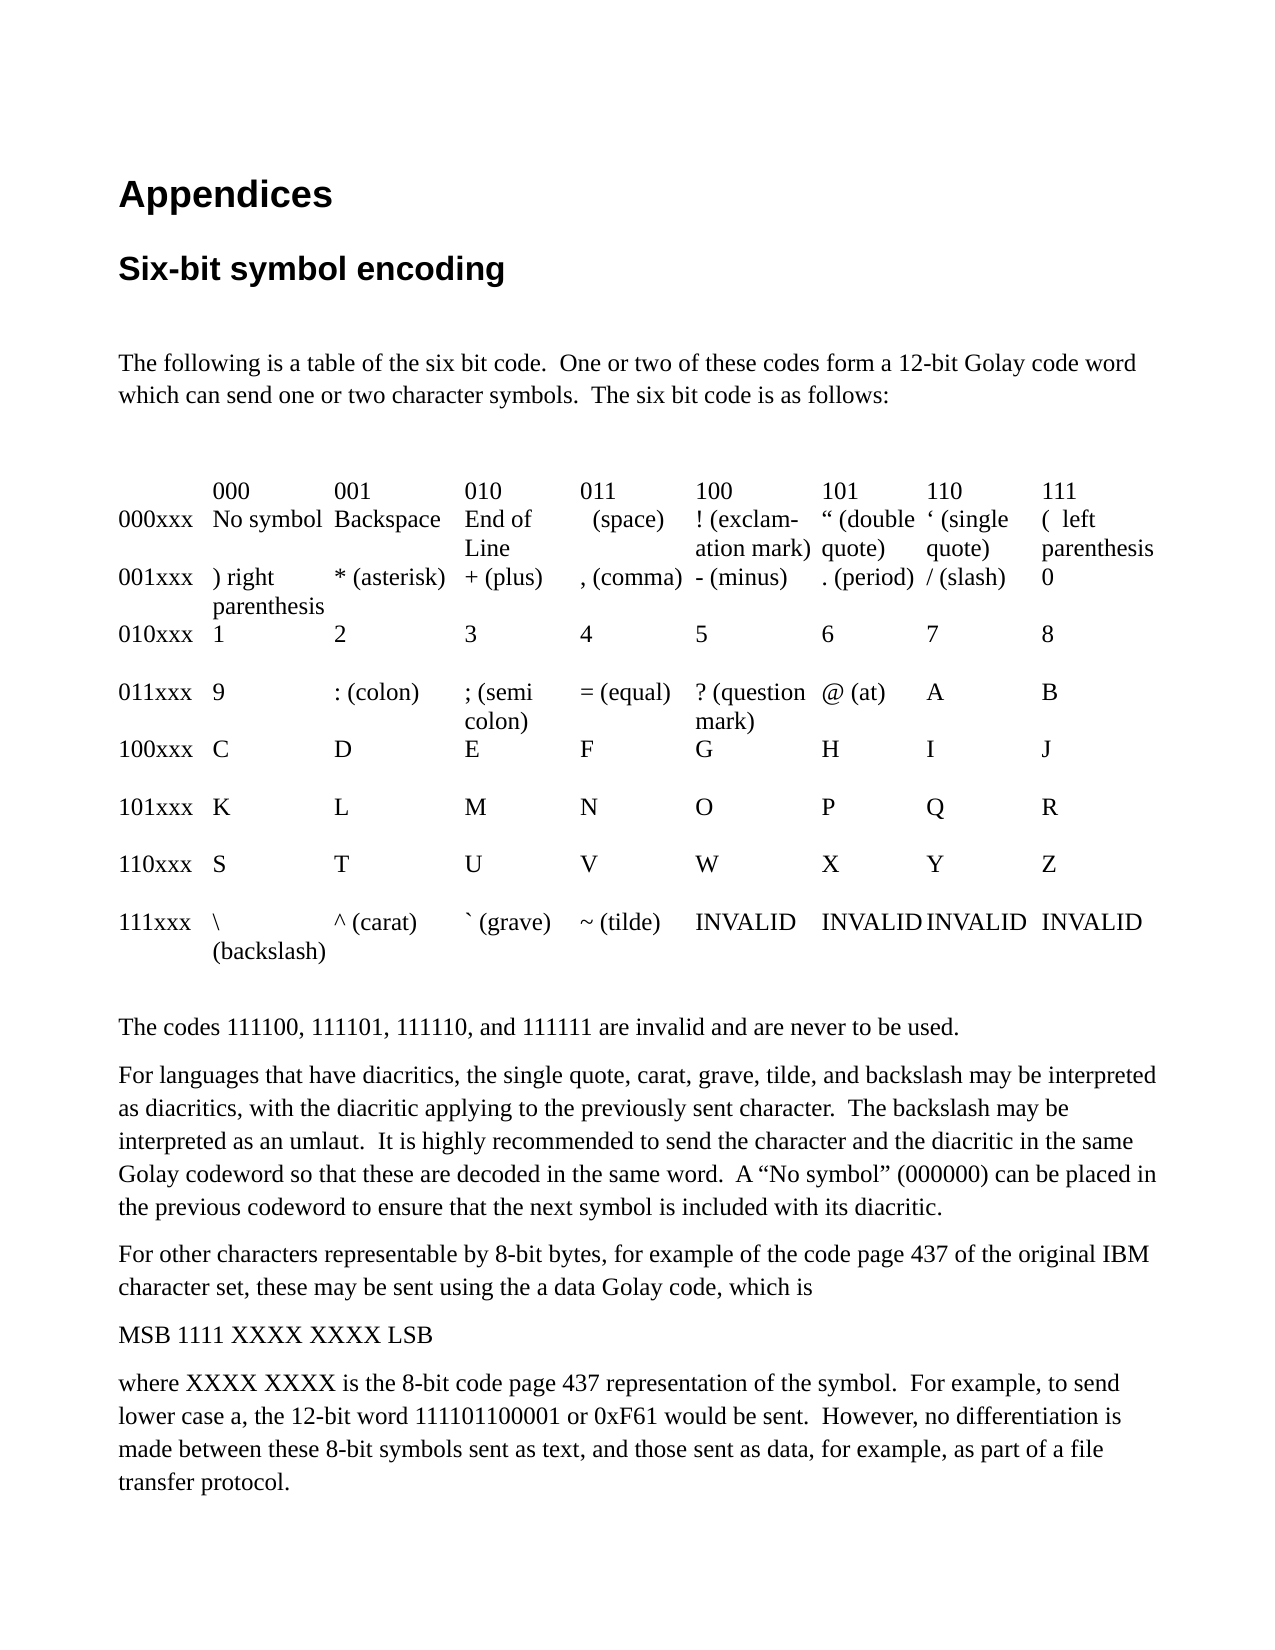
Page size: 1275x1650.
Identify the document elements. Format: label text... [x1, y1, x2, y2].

table_cell D [334, 735, 464, 792]
table_cell 100xxx [118, 735, 212, 792]
table_cell : (colon) [334, 677, 464, 734]
table_cell * (asterisk) [334, 562, 464, 619]
table_cell 4 [580, 620, 695, 677]
table_cell Q [926, 792, 1041, 849]
table_cell F [580, 735, 695, 792]
table_cell Y [926, 850, 1041, 907]
table_cell U [464, 850, 580, 907]
subtitle Appendices [118, 172, 1157, 216]
table_cell 101xxx [118, 792, 212, 849]
text For languages that have diacritics, the single quote, carat, grave, tilde, and backslash may be interpreted as diacritics, with the diacritic applying to the previously sent character. The backslash may be interpreted as an umlaut. It is highly recommended to send the character and the diacritic in the same Golay codeword so that these are decoded in the same word. A “No symbol” (000000) can be placed in the previous codeword to ensure that the next symbol is included with its diacritic. [118, 1060, 1157, 1221]
table_cell Z [1041, 850, 1157, 907]
table_cell INVALID [1041, 907, 1157, 964]
table_cell 0 [1041, 562, 1157, 619]
text MSB 1111 XXXX XXXX LSB [118, 1320, 1157, 1349]
table_cell I [926, 735, 1041, 792]
table_cell A [926, 677, 1041, 734]
table_cell S [212, 850, 334, 907]
table_cell X [821, 850, 926, 907]
table_cell , (comma) [580, 562, 695, 619]
table_cell “ (double quote) [821, 505, 926, 562]
table_cell E [464, 735, 580, 792]
table_cell J [1041, 735, 1157, 792]
text where XXXX XXXX is the 8-bit code page 437 representation of the symbol. For example, to send lower case a, the 12-bit word 111101100001 or 0xF61 would be sent. However, no differentiation is made between these 8-bit symbols sent as text, and those sent as data, for example, as part of a file transfer protocol. [118, 1368, 1157, 1496]
table_cell R [1041, 792, 1157, 849]
table_header [118, 476, 212, 504]
table_cell 5 [695, 620, 821, 677]
table_cell - (minus) [695, 562, 821, 619]
text The codes 111100, 111101, 111110, and 111111 are invalid and are never to be used. [118, 1012, 1157, 1041]
table_cell 3 [464, 620, 580, 677]
table_cell ~ (tilde) [580, 907, 695, 964]
table_cell 001xxx [118, 562, 212, 619]
table_header 010 [464, 476, 580, 504]
table_cell P [821, 792, 926, 849]
table_cell T [334, 850, 464, 907]
table_cell M [464, 792, 580, 849]
table_cell N [580, 792, 695, 849]
table_cell H [821, 735, 926, 792]
table_cell 7 [926, 620, 1041, 677]
table_cell \ (backslash) [212, 907, 334, 964]
text The following is a table of the six bit code. One or two of these codes form a 12-bit Golay code word which can send one or two character symbols. The six bit code is as follows: [118, 348, 1157, 409]
table_cell V [580, 850, 695, 907]
text For other characters representable by 8-bit bytes, for example of the code page 437 of the original IBM character set, these may be sent using the a data Golay code, which is [118, 1239, 1157, 1301]
table_cell L [334, 792, 464, 849]
table_cell (space) [580, 505, 695, 562]
table_cell W [695, 850, 821, 907]
table_cell 010xxx [118, 620, 212, 677]
table_cell INVALID [926, 907, 1041, 964]
table_cell 111xxx [118, 907, 212, 964]
table_cell Backspace [334, 505, 464, 562]
table_cell No symbol [212, 505, 334, 562]
table_cell INVALID [695, 907, 821, 964]
table_cell . (period) [821, 562, 926, 619]
table_cell / (slash) [926, 562, 1041, 619]
table_cell ^ (carat) [334, 907, 464, 964]
table_header 110 [926, 476, 1041, 504]
table_header 001 [334, 476, 464, 504]
table_header 000 [212, 476, 334, 504]
subtitle Six-bit symbol encoding [118, 249, 1157, 287]
table_cell ? (question mark) [695, 677, 821, 734]
table_header 111 [1041, 476, 1157, 504]
table_cell ` (grave) [464, 907, 580, 964]
table_cell 1 [212, 620, 334, 677]
table_cell ; (semi colon) [464, 677, 580, 734]
table_cell ( left parenthesis [1041, 505, 1157, 562]
table_cell 9 [212, 677, 334, 734]
table_cell B [1041, 677, 1157, 734]
table_header 101 [821, 476, 926, 504]
table_cell K [212, 792, 334, 849]
table_cell @ (at) [821, 677, 926, 734]
table_cell = (equal) [580, 677, 695, 734]
table_cell ! (exclam- ation mark) [695, 505, 821, 562]
table_cell 110xxx [118, 850, 212, 907]
table_cell + (plus) [464, 562, 580, 619]
table_cell 6 [821, 620, 926, 677]
table_cell INVALID [821, 907, 926, 964]
table_cell End of Line [464, 505, 580, 562]
table_header 011 [580, 476, 695, 504]
table_cell ) right parenthesis [212, 562, 334, 619]
table_cell 011xxx [118, 677, 212, 734]
table_cell 8 [1041, 620, 1157, 677]
table_header 100 [695, 476, 821, 504]
table_cell 000xxx [118, 505, 212, 562]
table_cell G [695, 735, 821, 792]
table_cell 2 [334, 620, 464, 677]
table_cell O [695, 792, 821, 849]
table_cell C [212, 735, 334, 792]
table_cell ‘ (single quote) [926, 505, 1041, 562]
